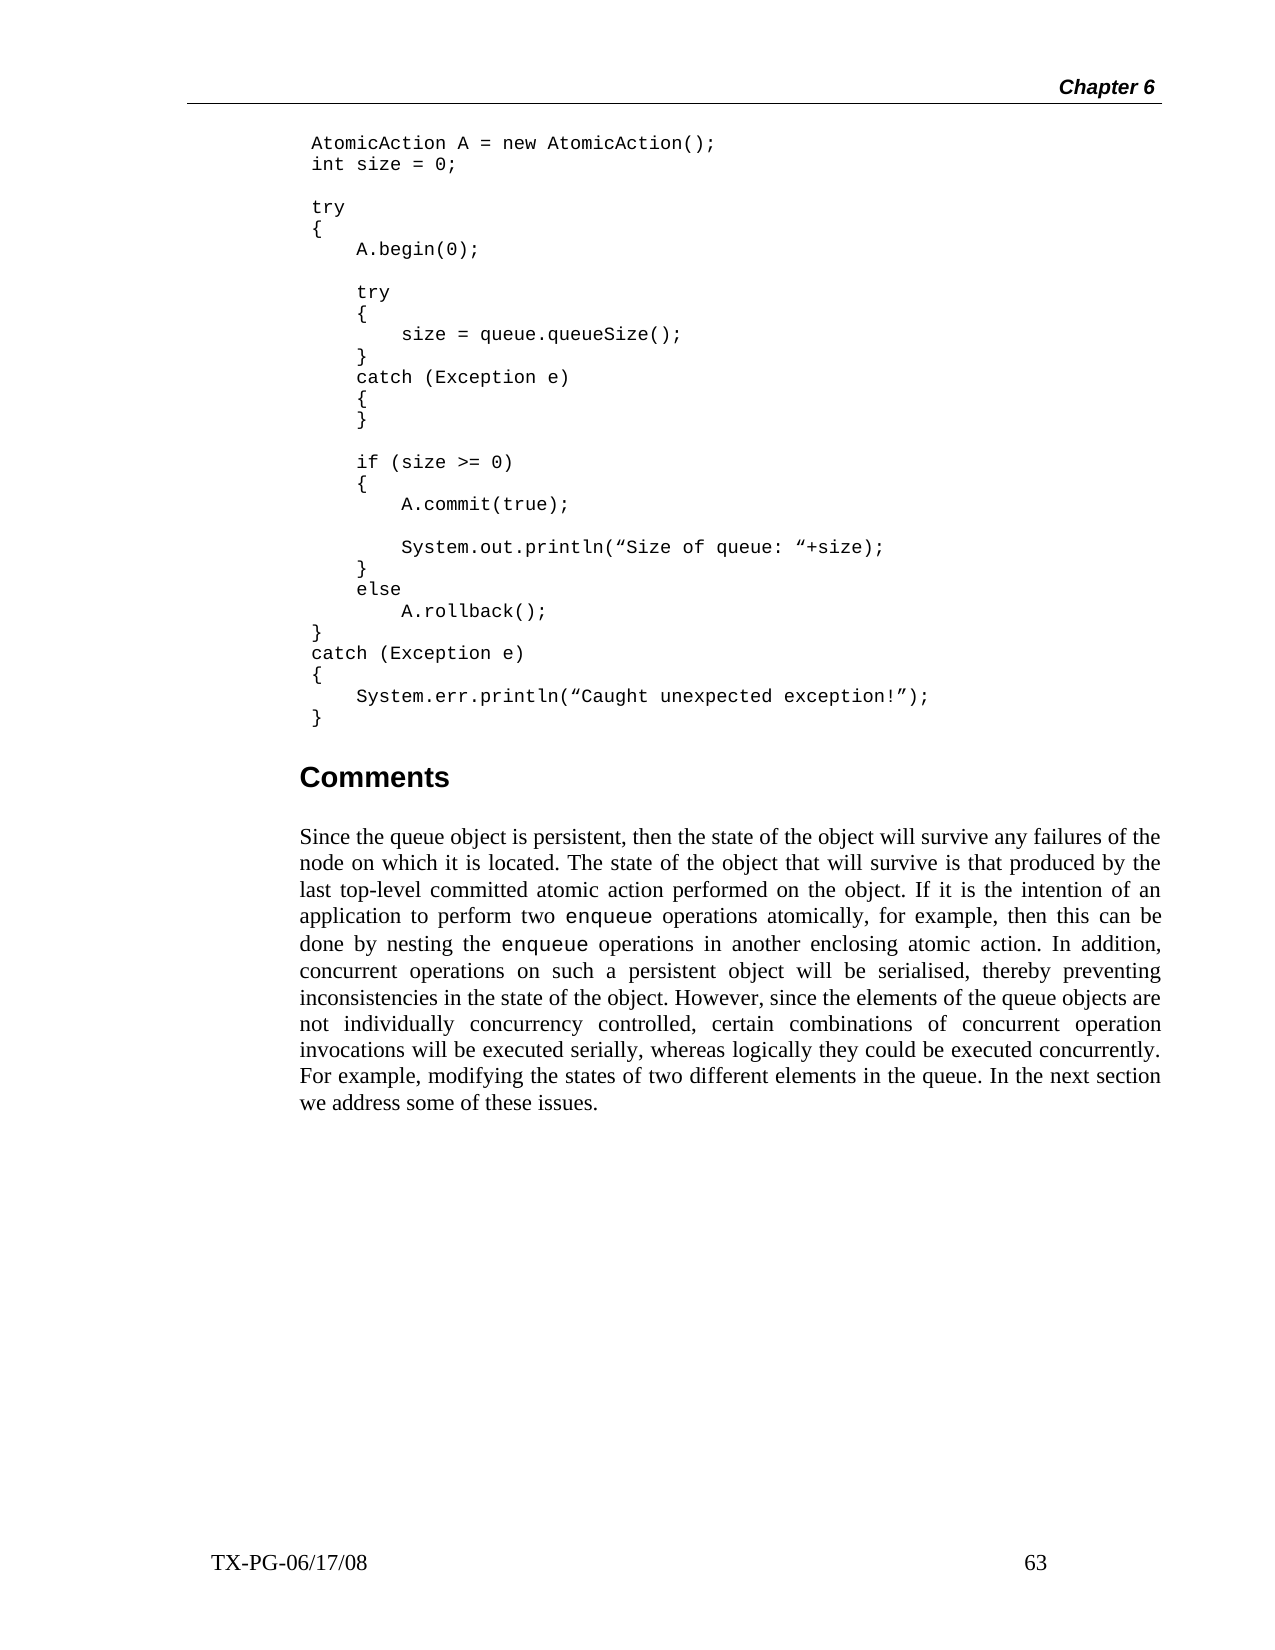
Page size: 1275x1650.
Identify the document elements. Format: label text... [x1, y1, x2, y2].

text AtomicAction A = new AtomicAction(); int size = 0; try { A.begin(0); try { size = queue.queueSize(); } catch (Exception e) { } if (size >= 0) { A.commit(true); System.out.println(“Size of queue: “+size); } else A.rollback(); } catch (Exception e) { System.err.println(“Caught unexpected exception!”); } [311, 134, 1162, 729]
subtitle Comments [299, 760, 1162, 794]
text Since the queue object is persistent, then the state of the object will survive any failures of the node on which it is located. The state of the object that will survive is that produced by the last top-level committed atomic action performed on the object. If it is the intention of an application to perform two enqueue operations atomically, for example, then this can be done by nesting the enqueue operations in another enclosing atomic action. In addition, concurrent operations on such a persistent object will be serialised, thereby preventing inconsistencies in the state of the object. However, since the elements of the queue objects are not individually concurrency controlled, certain combinations of concurrent operation invocations will be executed serially, whereas logically they could be executed concurrently. For example, modifying the states of two different elements in the queue. In the next section we address some of these issues. [299, 823, 1162, 1115]
